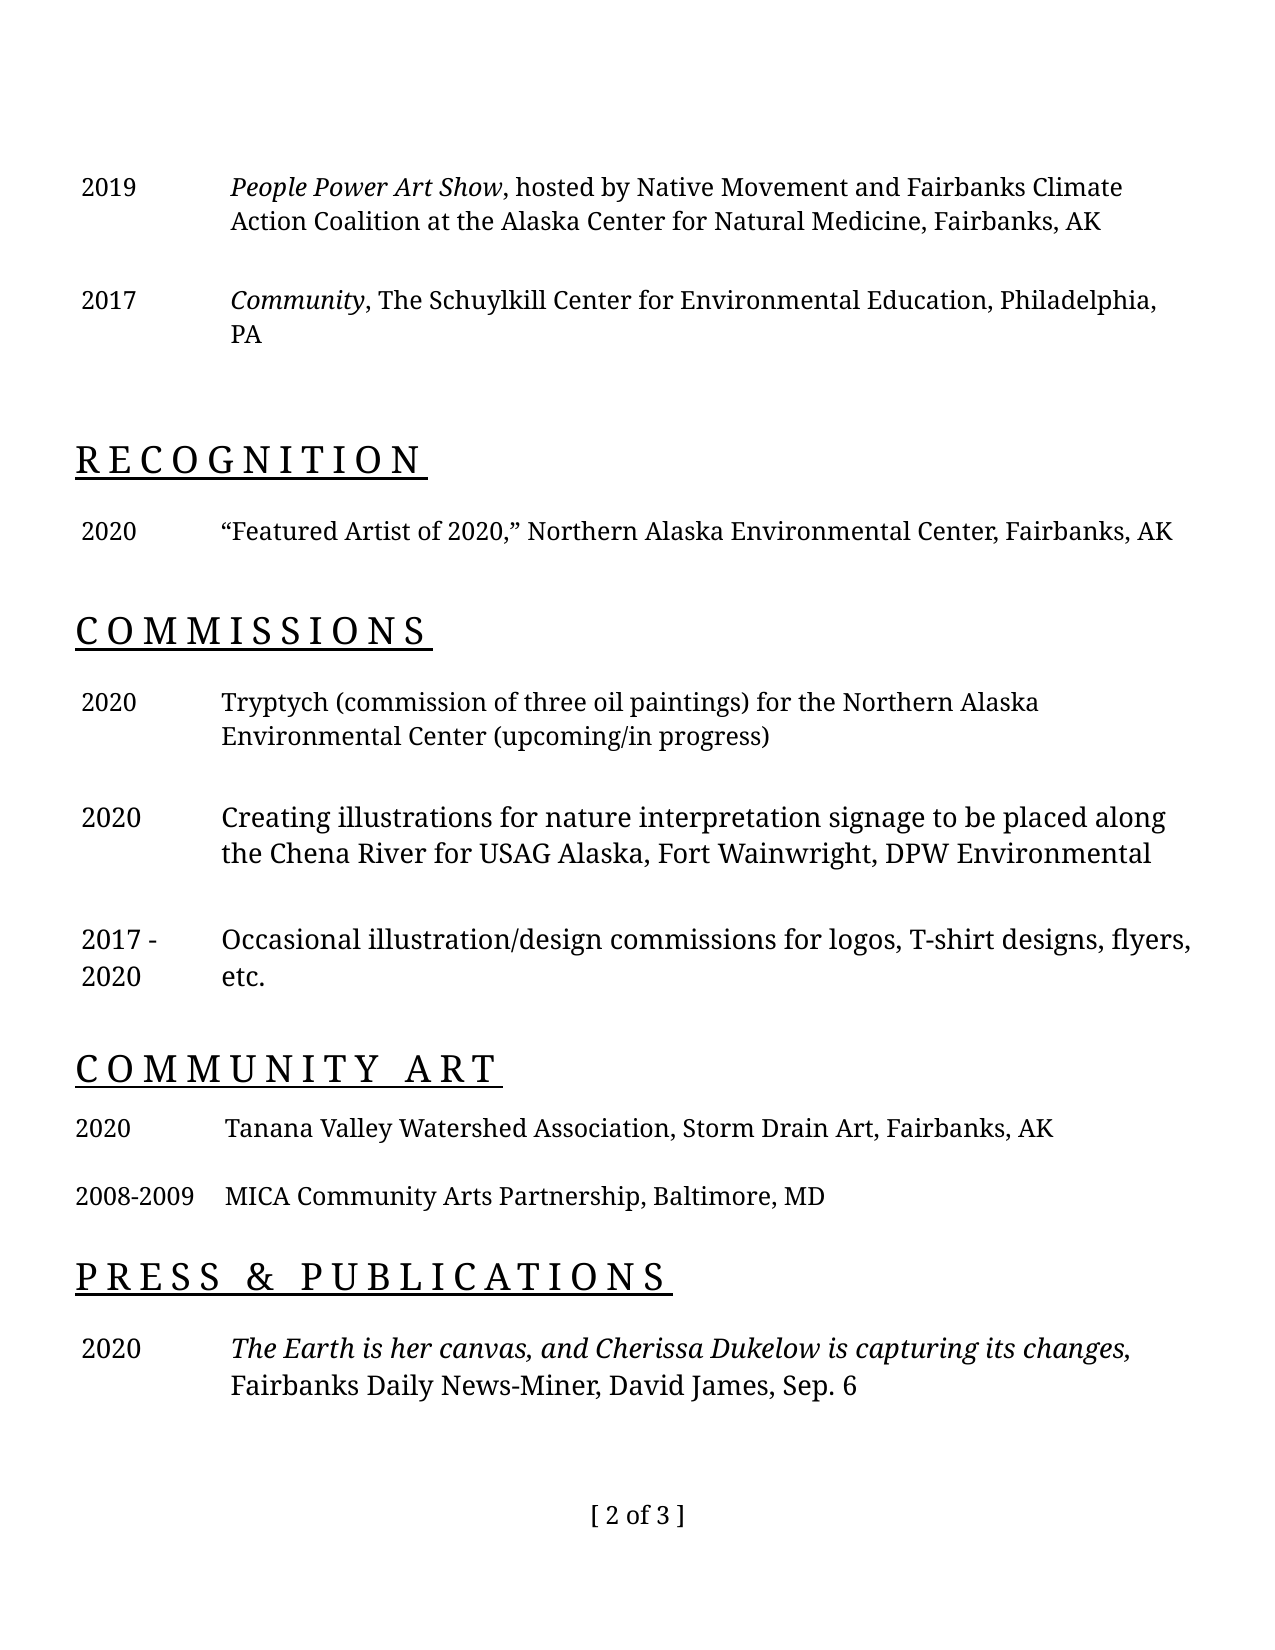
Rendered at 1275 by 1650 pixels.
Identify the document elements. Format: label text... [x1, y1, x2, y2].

table_header 2020 [75, 508, 215, 553]
table_header Tanana Valley Watershed Association, Storm Drain Art, Fairbanks, AK [225, 1111, 1200, 1179]
text a\ [75, 1094, 1200, 1111]
text RECOGNITION [75, 434, 1200, 485]
text a\ [75, 656, 1200, 679]
table_header 2020 [75, 1324, 224, 1446]
text a\a\ [75, 1213, 1200, 1250]
table_cell People Power Art Show, hosted by Native Movement and Fairbanks Climate Action Coalition at the Alaska Center for Natural Medicine, Fairbanks, AK [225, 164, 1200, 277]
table_cell [75, 118, 224, 164]
table_header “Featured Artist of 2020,” Northern Alaska Environmental Center, Fairbanks, AK [215, 508, 1200, 553]
text a\ [75, 1000, 1200, 1043]
text COMMISSIONS [75, 604, 1200, 656]
table_header 2020 [75, 679, 216, 792]
text PRESS & PUBLICATIONS [75, 1250, 1200, 1301]
text COMMUNITY ART [75, 1043, 1200, 1094]
table_header 2020 [75, 1111, 224, 1179]
table_header The Earth is her canvas, and Cherissa Dukelow is capturing its changes, Fairbanks Daily News-Miner, David James, Sep. 6 [225, 1324, 1200, 1446]
table_cell 2017 -2020 [75, 915, 216, 1000]
table_header Tryptych (commission of three oil paintings) for the Northern Alaska Environmental Center (upcoming/in progress) [216, 679, 1200, 792]
table_cell 2008-2009 [75, 1179, 224, 1213]
table_cell Creating illustrations for nature interpretation signage to be placed along the Chena River for USAG Alaska, Fort Wainwright, DPW Environmental [216, 793, 1200, 914]
table_cell 2019 [75, 164, 224, 277]
table_cell 2020 [75, 793, 216, 914]
table_cell Occasional illustration/design commissions for logos, T-shirt designs, flyers, etc. [216, 915, 1200, 1000]
table_cell Community, The Schuylkill Center for Environmental Education, Philadelphia, PA [225, 277, 1200, 391]
table_cell 2017 [75, 277, 224, 391]
text a\ [75, 1301, 1200, 1324]
table_cell MICA Community Arts Partnership, Baltimore, MD [225, 1179, 1200, 1213]
table_cell [225, 118, 1200, 164]
text a\ [75, 485, 1200, 508]
